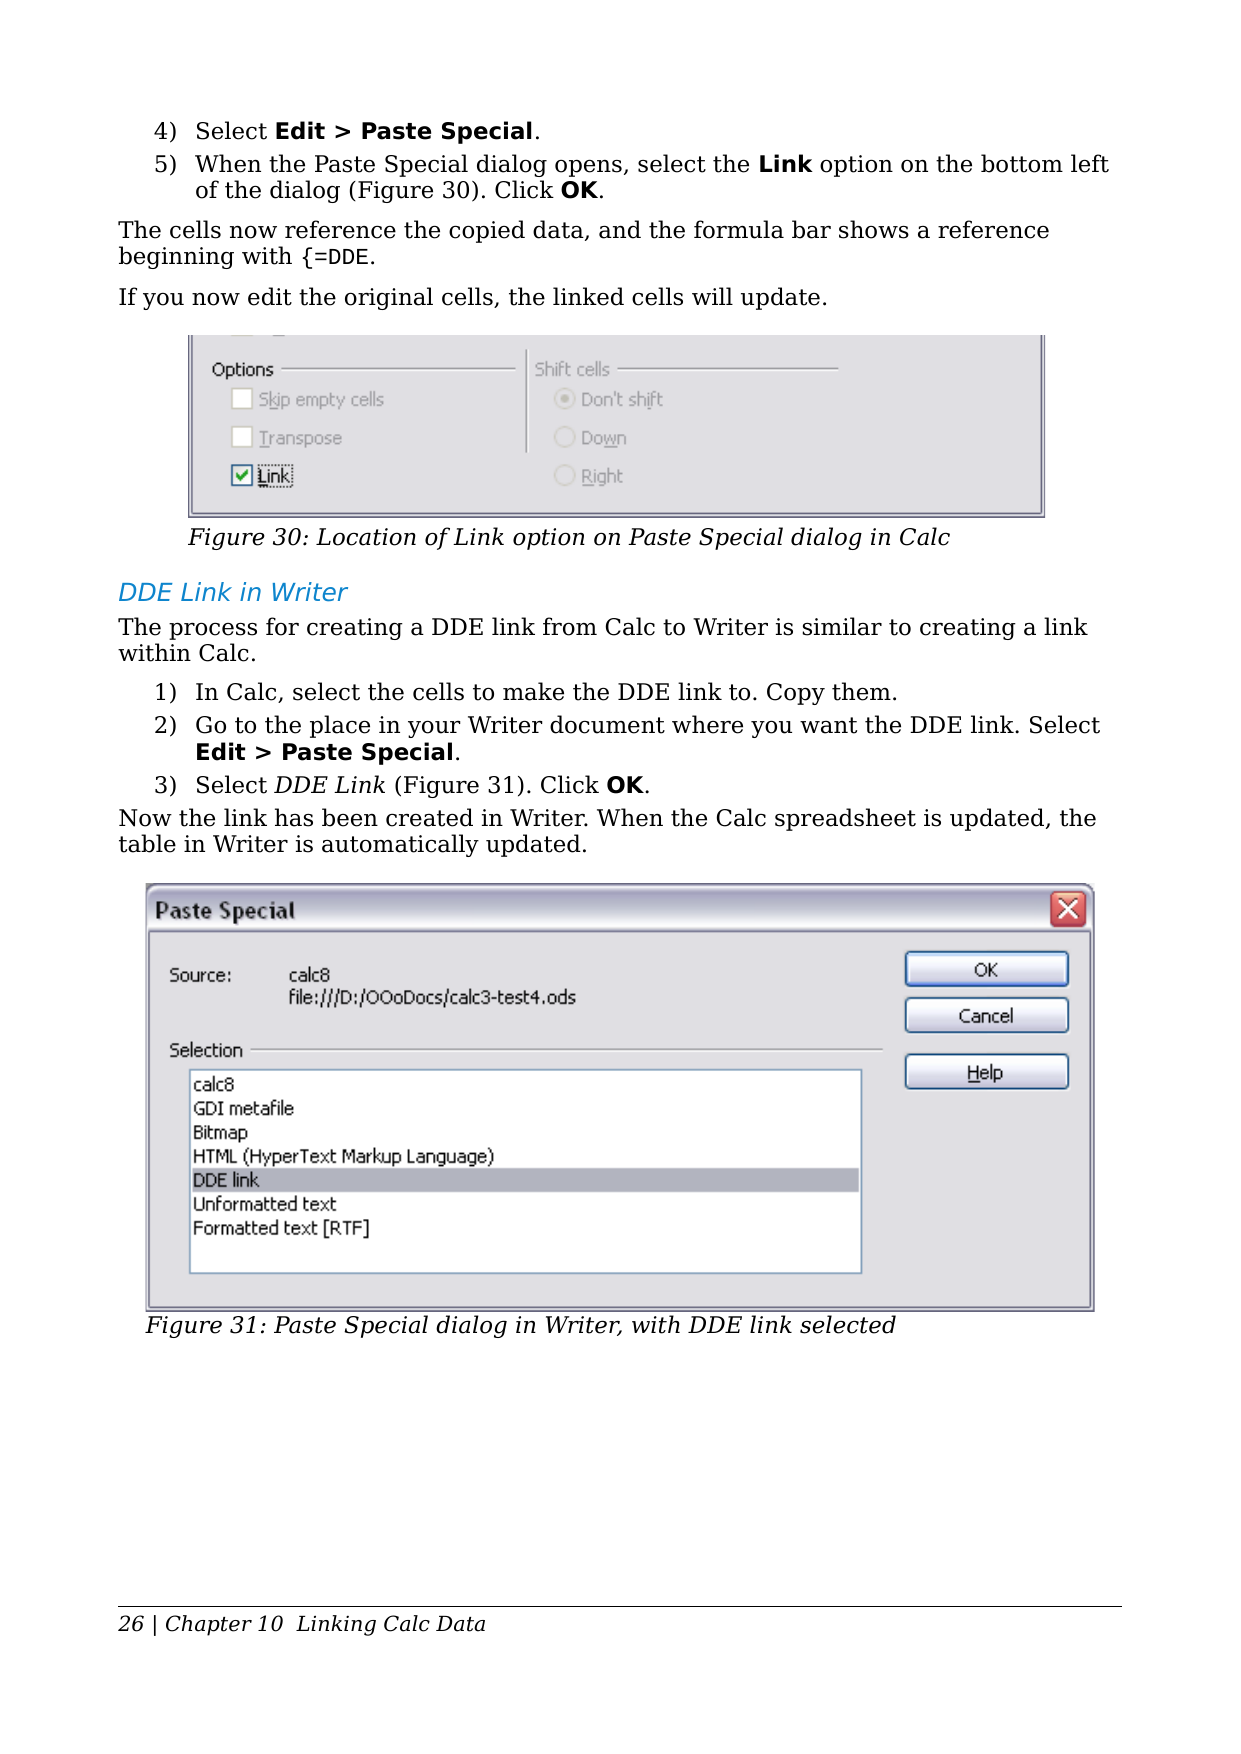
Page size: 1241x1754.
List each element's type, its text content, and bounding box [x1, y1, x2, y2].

list Select DDE Link (Figure 31). Click OK. [177, 772, 1122, 799]
picture [145, 883, 1095, 1312]
text Figure 30: Location of Link option on Paste Special dialog in Calc [188, 524, 1052, 551]
text The process for creating a DDE link from Calc to Writer is similar to creating a link within Calc. [118, 614, 1122, 667]
text Figure 31: Paste Special dialog in Writer, with DDE link selected [146, 1312, 1095, 1339]
text The cells now reference the copied data, and the formula bar shows a reference beginning with {=DDE. [118, 217, 1122, 272]
subtitle DDE Link in Writer [118, 578, 1122, 607]
list In Calc, select the cells to make the DDE link to. Copy them. [177, 679, 1122, 706]
text Now the link has been created in Writer. When the Calc spreadsheet is updated, the table in Writer is automatically updated. [118, 805, 1122, 858]
list When the Paste Special dialog opens, select the Link option on the bottom left of the dialog (Figure 30). Click OK. [177, 151, 1122, 204]
list Select Edit > Paste Special. [177, 118, 1122, 145]
picture [188, 335, 1046, 518]
list Go to the place in your Writer document where you want the DDE link. Select Edit > Paste Special. [177, 712, 1122, 766]
text If you now edit the original cells, the linked cells will update. [118, 284, 1122, 311]
